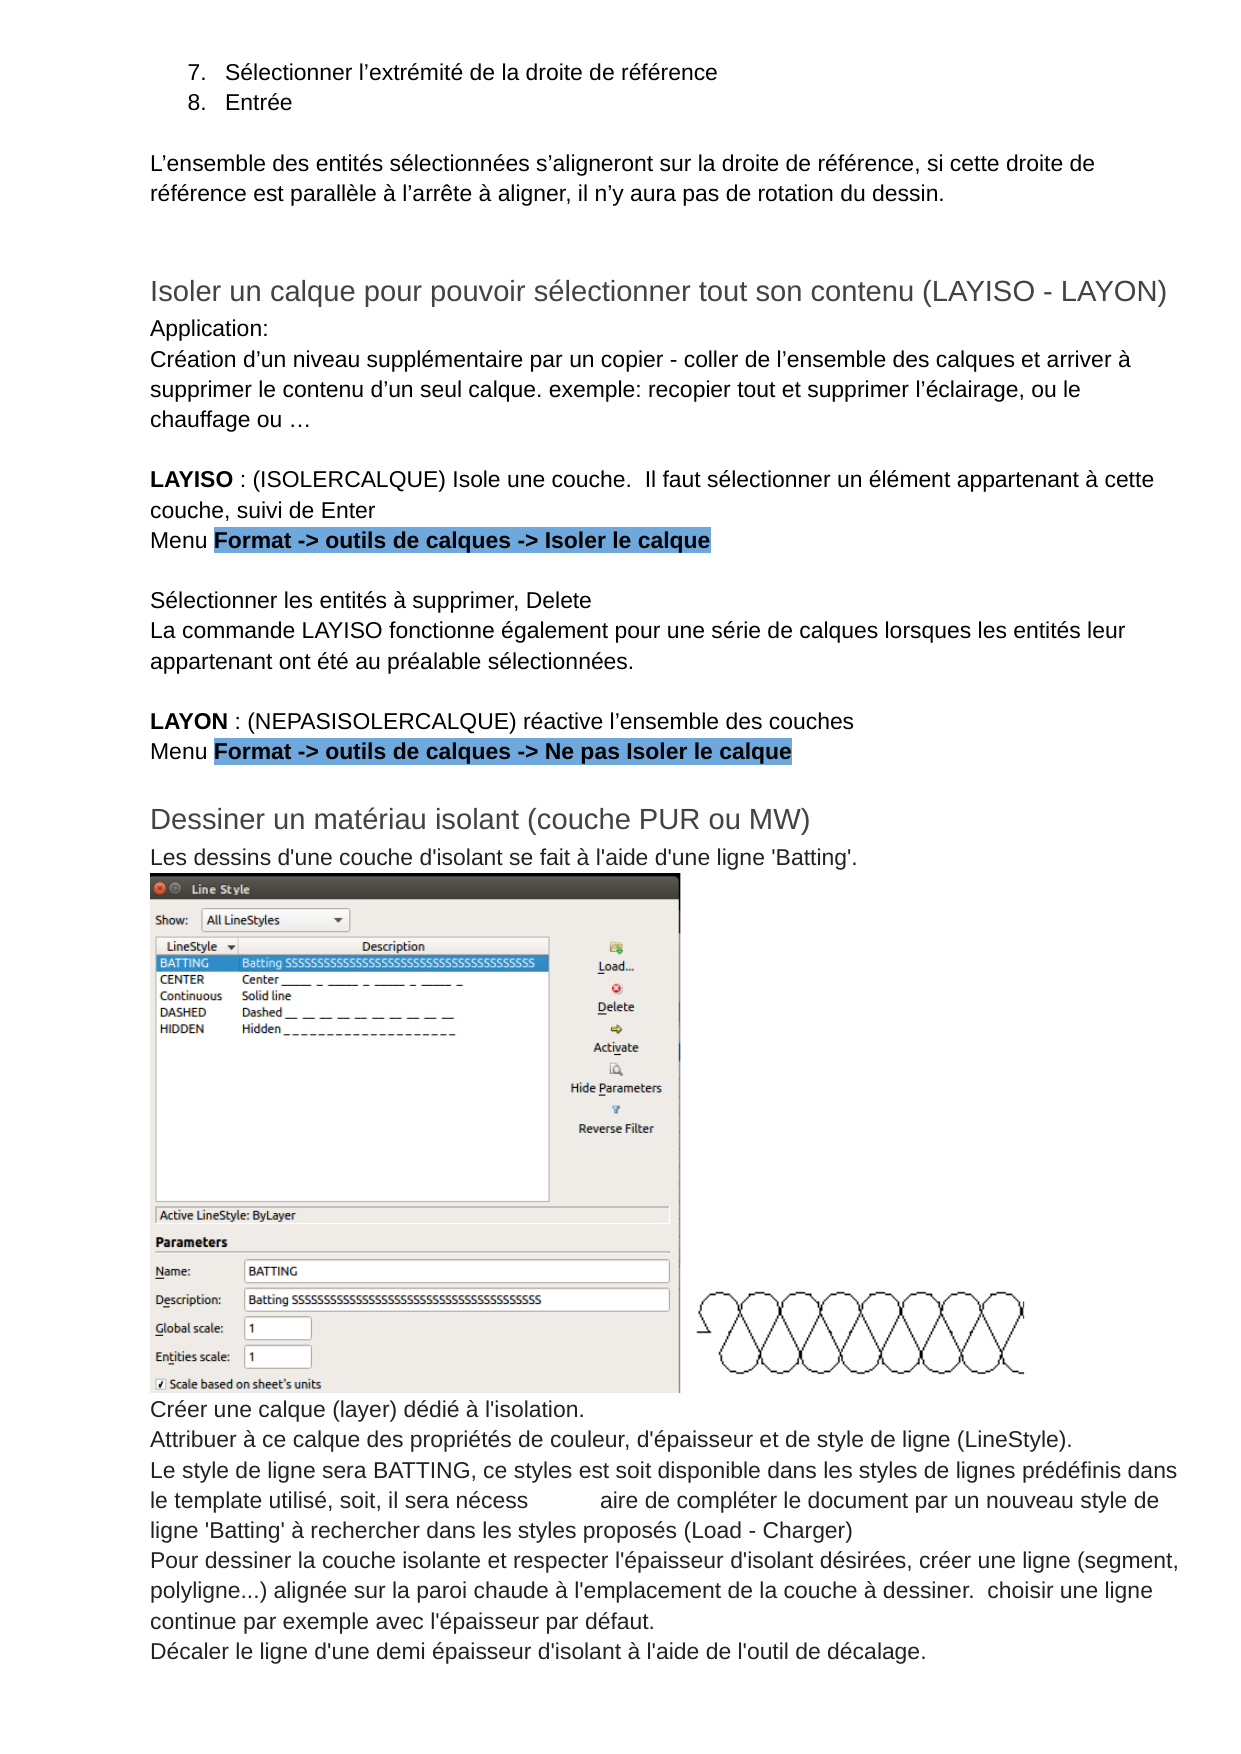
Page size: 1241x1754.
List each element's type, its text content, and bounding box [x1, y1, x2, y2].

text Le style de ligne sera BATTING, ce styles est soit disponible dans les styles de lignes prédéfinis dans le template utilisé, soit, il sera nécess aire de compléter le document par un nouveau style de ligne 'Batting' à rechercher dans les styles proposés (Load - Charger) [150, 1457, 1181, 1543]
text Les dessins d'une couche d'isolant se fait à l'aide d'une ligne 'Batting'. [150, 844, 1181, 870]
text La commande LAYISO fonctionne également pour une série de calques lorsques les entités leur appartenant ont été au préalable sélectionnées. [150, 617, 1181, 674]
picture [150, 873, 1025, 1393]
text LAYISO : (ISOLERCALQUE) Isole une couche. Il faut sélectionner un élément appartenant à cette couche, suivi de Enter [150, 466, 1181, 523]
text Création d’un niveau supplémentaire par un copier - coller de l’ensemble des calques et arriver à supprimer le contenu d’un seul calque. exemple: recopier tout et supprimer l’éclairage, ou le chauffage ou … [150, 346, 1181, 432]
text L’ensemble des entités sélectionnées s’aligneront sur la droite de référence, si cette droite de référence est parallèle à l’arrête à aligner, il n’y aura pas de rotation du dessin. [150, 149, 1181, 206]
list Entrée [187, 89, 1181, 116]
subtitle Dessiner un matériau isolant (couche PUR ou MW) [150, 802, 1181, 835]
text LAYON : (NEPASISOLERCALQUE) réactive l’ensemble des couches [150, 708, 1181, 734]
text Sélectionner les entités à supprimer, Delete [150, 587, 1181, 614]
text Application: [150, 315, 1181, 342]
list Sélectionner l’extrémité de la droite de référence [187, 59, 1181, 85]
text Décaler le ligne d'une demi épaisseur d'isolant à l'aide de l'outil de décalage. [150, 1638, 1181, 1664]
text Menu Format -> outils de calques -> Ne pas Isoler le calque [150, 738, 1181, 765]
text Pour dessiner la couche isolante et respecter l'épaisseur d'isolant désirées, créer une ligne (segment, polyligne...) alignée sur la paroi chaude à l'emplacement de la couche à dessiner. choisir une ligne continue par exemple avec l'épaisseur par défaut. [150, 1547, 1181, 1634]
text Créer une calque (layer) dédié à l'isolation. [150, 1396, 1181, 1423]
text Attribuer à ce calque des propriétés de couleur, d'épaisseur et de style de ligne (LineStyle). [150, 1426, 1181, 1453]
text Menu Format -> outils de calques -> Isoler le calque [150, 527, 1181, 553]
subtitle Isoler un calque pour pouvoir sélectionner tout son contenu (LAYISO - LAYON) [150, 273, 1181, 307]
